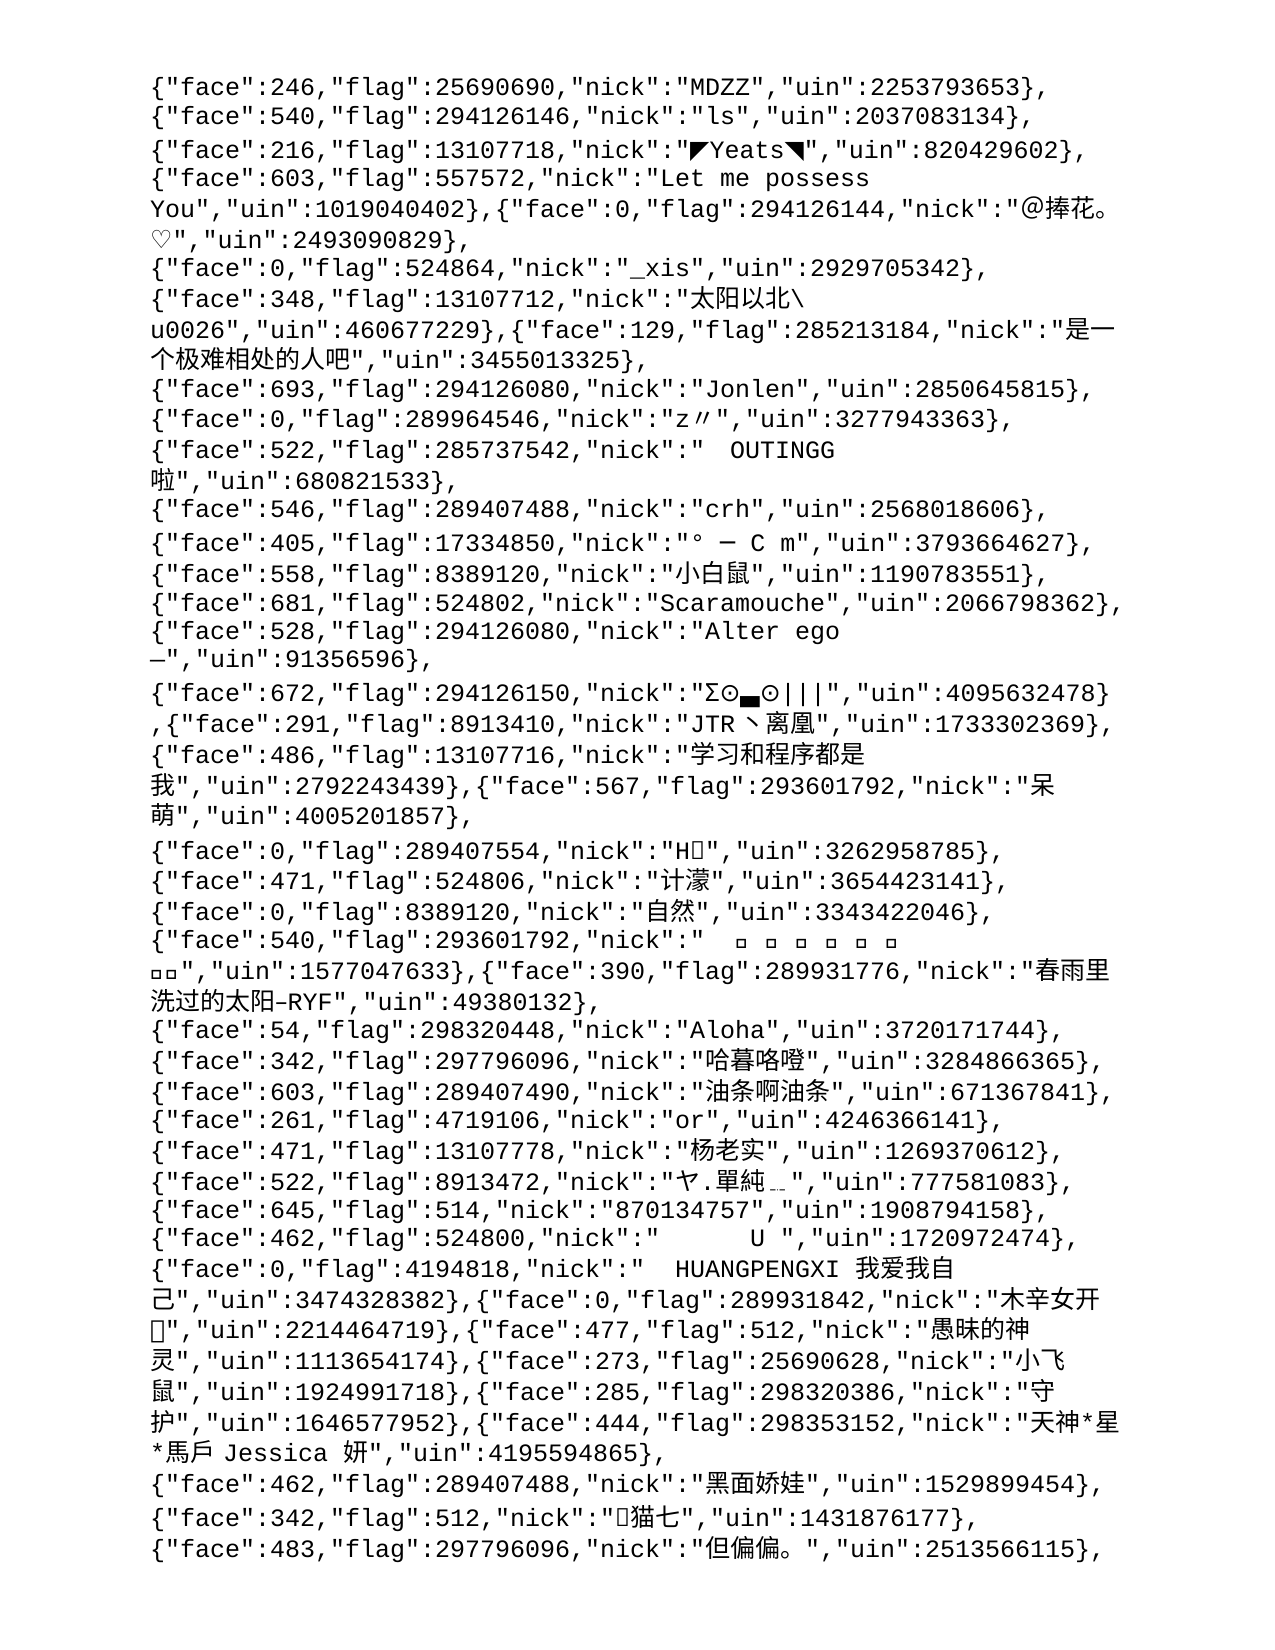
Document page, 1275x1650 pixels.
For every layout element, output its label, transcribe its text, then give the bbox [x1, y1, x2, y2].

text {"retcode":0,"result":{"friends":[{"flag":32,"uin":1977672877,"categories":8},{"flag":4,"uin":181332434,"categories":1},{"flag":16,"uin":1088436431,"categories":4},{"flag":0,"uin":941096745,"categories":0},{"flag":0,"uin":1585151611,"categories":0},{"flag":32,"uin":1805276168,"categories":8},{"flag":4,"uin":4096305117,"categories":1},{"flag":56,"uin":286207818,"categories":14},{"flag":24,"uin":1125327405,"categories":6},{"flag":0,"uin":1497473138,"categories":0},{"flag":0,"uin":2739990128,"categories":0},{"flag":0,"uin":1983256516,"categories":0},{"flag":4,"uin":2388335033,"categories":1},{"flag":40,"uin":1147705927,"categories":10},{"flag":52,"uin":2530017767,"categories":13},{"flag":24,"uin":1026406039,"categories":6},{"flag":52,"uin":1375142875,"categories":13},{"flag":60,"uin":741902648,"categories":15},{"flag":0,"uin":4017862415,"categories":0},{"flag":0,"uin":1029088018,"categories":0},{"flag":0,"uin":3264467930,"categories":0},{"flag":0,"uin":1390006806,"categories":0},{"flag":0,"uin":2059604775,"categories":0},{"flag":40,"uin":2039282992,"categories":10},{"flag":0,"uin":1748315047,"categories":0},{"flag":16,"uin":3395792869,"categories":4},{"flag":52,"uin":338614470,"categories":13},{"flag":32,"uin":2291420747,"categories":8},{"flag":56,"uin":3714169466,"categories":14},{"flag":60,"uin":2853954420,"categories":15},{"flag":0,"uin":2028112766,"categories":0},{"flag":52,"uin":3721554358,"categories":13},{"flag":40,"uin":3941231838,"categories":10},{"flag":0,"uin":2887505048,"categories":0},{"flag":0,"uin":2039443837,"categories":0},{"flag":40,"uin":1103178674,"categories":10},{"flag":8,"uin":2213006936,"categories":2},{"flag":52,"uin":3453345269,"categories":13},{"flag":16,"uin":2195235714,"categories":4},{"flag":32,"uin":3367345670,"categories":8},{"flag":4,"uin":3749770206,"categories":1},{"flag":4,"uin":2217980774,"categories":1},{"flag":32,"uin":1768968391,"categories":8},{"flag":8,"uin":3068714852,"categories":2},{"flag":4,"uin":762383890,"categories":1},{"flag":28,"uin":404339376,"categories":7},{"flag":0,"uin":2804606680,"categories":0},{"flag":4,"uin":3340055802,"categories":1},{"flag":56,"uin":173571341,"categories":14},{"flag":40,"uin":3486101389,"categories":10},{"flag":0,"uin":3767128771,"categories":0},{"flag":4,"uin":557137673,"categories":1},{"flag":0,"uin":2694880204,"categories":0},{"flag":4,"uin":2496045888,"categories":1},{"flag":0,"uin":503024004,"categories":0},{"flag":8,"uin":872796548,"categories":2},{"flag":8,"uin":423615412,"categories":2},{"flag":8,"uin":3059888435,"categories":2},{"flag":16,"uin":3783015922,"categories":4},{"flag":0,"uin":4081762853,"categories":0},{"flag":56,"uin":953196783,"categories":14},{"flag":4,"uin":994577360,"categories":1},{"flag":0,"uin":1193299925,"categories":0},{"flag":16,"uin":2540143575,"categories":4},{"flag":16,"uin":3827644828,"categories":4},{"flag":16,"uin":24371531,"categories":4},{"flag":0,"uin":1838484033,"categories":0},{"flag":40,"uin":742731984,"categories":10},{"flag":4,"uin":3745815829,"categories":1},{"flag":52,"uin":2012332422,"categories":13},{"flag":4,"uin":3047749658,"categories":1},{"flag":40,"uin":3556411222,"categories":10},{"flag":4,"uin":2701913422,"categories":1},{"flag":12,"uin":846741097,"categories":3},{"flag":0,"uin":3679184373,"categories":0},{"flag":0,"uin":2201253718,"categories":0},{"flag":56,"uin":368944306,"categories":14},{"flag":0,"uin":1355657380,"categories":0},{"flag":4,"uin":2314820738,"categories":1},{"flag":4,"uin":2523780541,"categories":1},{"flag":4,"uin":1967295926,"categories":1},{"flag":60,"uin":3025752515,"categories":15},{"flag":8,"uin":2972743509,"categories":2},{"flag":0,"uin":672544641,"categories":0},{"flag":4,"uin":870121305,"categories":1},{"flag":8,"uin":103862768,"categories":2},{"flag":8,"uin":2204872800,"categories":2},{"flag":4,"uin":2664429340,"categories":1},{"flag":28,"uin":2154140065,"categories":7},{"flag":0,"uin":422325932,"categories":0},{"flag":52,"uin":3712918149,"categories":13},{"flag":60,"uin":1078311989,"categories":15},{"flag":4,"uin":3684174950,"categories":1},{"flag":0,"uin":3094356795,"categories":0},{"flag":8,"uin":1661527163,"categories":2},{"flag":180,"uin":2423761838,"categories":13},{"flag":0,"uin":454094870,"categories":0},{"flag":52,"uin":2529801540,"categories":13},{"flag":4,"uin":4141049519,"categories":1},{"flag":16,"uin":2283606403,"categories":4},{"flag":4,"uin":2065586646,"categories":1},{"flag":4,"uin":3851402153,"categories":1},{"flag":0,"uin":3277047291,"categories":0},{"flag":4,"uin":1936321019,"categories":1},{"flag":16,"uin":4235856648,"categories":4},{"flag":52,"uin":3076685576,"categories":13},{"flag":52,"uin":1316903305,"categories":13},{"flag":0,"uin":4195509427,"categories":0},{"flag":8,"uin":3044831726,"categories":2},{"flag":56,"uin":820228441,"categories":14},{"flag":4,"uin":3386157348,"categories":1},{"flag":4,"uin":531222214,"categories":1},{"flag":4,"uin":2642720843,"categories":1},{"flag":56,"uin":3659999570,"categories":14},{"flag":60,"uin":54246419,"categories":15},{"flag":24,"uin":4260761366,"categories":6},{"flag":4,"uin":3297378557,"categories":1},{"flag":0,"uin":4268887161,"categories":0},{"flag":0,"uin":1633070284,"categories":0},{"flag":0,"uin":541297462,"categories":0},{"flag":8,"uin":3866683781,"categories":2},{"flag":16,"uin":3149378299,"categories":4},{"flag":24,"uin":358662936,"categories":6},{"flag":0,"uin":473553330,"categories":0},{"flag":56,"uin":2077016718,"categories":14},{"flag":40,"uin":1738680229,"categories":10},{"flag":56,"uin":2253793653,"categories":14},{"flag":8,"uin":2037083134,"categories":2},{"flag":0,"uin":820429602,"categories":0},{"flag":0,"uin":1019040402,"categories":0},{"flag":40,"uin":2493090829,"categories":10},{"flag":8,"uin":2929705342,"categories":2},{"flag":36,"uin":460677229,"categories":9},{"flag":56,"uin":3455013325,"categories":14},{"flag":40,"uin":2850645815,"categories":10},{"flag":4,"uin":3277943363,"categories":1},{"flag":60,"uin":680821533,"categories":15},{"flag":16,"uin":2568018606,"categories":4},{"flag":8,"uin":3793664627,"categories":2},{"flag":40,"uin":1190783551,"categories":10},{"flag":0,"uin":2066798362,"categories":0},{"flag":16,"uin":91356596,"categories":4},{"flag":40,"uin":4095632478,"categories":10},{"flag":16,"uin":1733302369,"categories":4},{"flag":0,"uin":2792243439,"categories":0},{"flag":40,"uin":4005201857,"categories":10},{"flag":4,"uin":3262958785,"categories":1},{"flag":0,"uin":3654423141,"categories":0},{"flag":0,"uin":3343422046,"categories":0},{"flag":16,"uin":1577047633,"categories":4},{"flag":4,"uin":49380132,"categories":1},{"flag":24,"uin":3720171744,"categories":6},{"flag":16,"uin":3284866365,"categories":4},{"flag":56,"uin":671367841,"categories":14},{"flag":40,"uin":4246366141,"categories":10},{"flag":4,"uin":1269370612,"categories":1},{"flag":12,"uin":777581083,"categories":3},{"flag":16,"uin":1908794158,"categories":4},{"flag":28,"uin":1720972474,"categories":7},{"flag":16,"uin":3474328382,"categories":4},{"flag":52,"uin":2214464719,"categories":13},{"flag":0,"uin":1113654174,"categories":0},{"flag":0,"uin":1924991718,"categories":0},{"flag":40,"uin":1646577952,"categories":10},{"flag":0,"uin":4195594865,"categories":0},{"flag":56,"uin":1529899454,"categories":14},{"flag":16,"uin":1431876177,"categories":4},{"flag":40,"uin":2513566115,"categories":10},{"flag":12,"uin":2342688027,"categories":3},{"flag":60,"uin":4250322215,"categories":15},{"flag":56,"uin":4161153221,"categories":14},{"flag":0,"uin":1797296198,"categories":0},{"flag":56,"uin":2803488946,"categories":14},{"flag":8,"uin":202682191,"categories":2},{"flag":0,"uin":2023888221,"categories":0},{"flag":0,"uin":2965573691,"categories":0},{"flag":12,"uin":2026599701,"categories":3},{"flag":48,"uin":1199066756,"categories":12},{"flag":8,"uin":432864289,"categories":2},{"flag":0,"uin":1648979348,"categories":0},{"flag":8,"uin":2030730295,"categories":2},{"flag":36,"uin":1527649067,"categories":9},{"flag":56,"uin":3633354779,"categories":14},{"flag":16,"uin":1073838877,"categories":4},{"flag":0,"uin":3672791053,"categories":0},{"flag":0,"uin":805894474,"categories":0},{"flag":60,"uin":1785828017,"categories":15},{"flag":60,"uin":2353957540,"categories":15},{"flag":16,"uin":2801910081,"categories":4},{"flag":24,"uin":592945054,"categories":6},{"flag":0,"uin":1156411021,"categories":0},{"flag":4,"uin":1274049440,"categories":1},{"flag":16,"uin":2567874074,"categories":4},{"flag":56,"uin":2724574832,"categories":14},{"flag":40,"uin":3378219673,"categories":10},{"flag":56,"uin":3068907758,"categories":14},{"flag":16,"uin":1225739776,"categories":4},{"flag":56,"uin":1604813308,"categories":14},{"flag":0,"uin":2978030534,"categories":0},{"flag":4,"uin":3517813898,"categories":1},{"flag":16,"uin":3949277109,"categories":4},{"flag":12,"uin":890469545,"categories":3},{"flag":16,"uin":3312439941,"categories":4},{"flag":8,"uin":2769104677,"categories":2},{"flag":40,"uin":4091629637,"categories":10},{"flag":4,"uin":2494987136,"categories":1},{"flag":0,"uin":3820709586,"categories":0},{"flag":4,"uin":1223429696,"categories":1},{"flag":0,"uin":3163067334,"categories":0},{"flag":56,"uin":1440948937,"categories":14},{"flag":24,"uin":4106038376,"categories":6},{"flag":0,"uin":4213490044,"categories":0},{"flag":16,"uin":104731760,"categories":4},{"flag":4,"uin":1378558763,"categories":1},{"flag":24,"uin":1716309025,"categories":6},{"flag":24,"uin":2577553388,"categories":6},{"flag":24,"uin":2113477161,"categories":6},{"flag":40,"uin":763811300,"categories":10},{"flag":56,"uin":1277261631,"categories":14},{"flag":4,"uin":1156618760,"categories":1},{"flag":40,"uin":1538845058,"categories":10},{"flag":40,"uin":3817764977,"categories":10},{"flag":8,"uin":4095309896,"categories":2},{"flag":8,"uin":4189826169,"categories":2},{"flag":16,"uin":2210825551,"categories":4},{"flag":24,"uin":1852029622,"categories":6},{"flag":0,"uin":365713189,"categories":0},{"flag":56,"uin":3806751814,"categories":14},{"flag":0,"uin":861491298,"categories":0},{"flag":36,"uin":1097773474,"categories":9},{"flag":0,"uin":1570744274,"categories":0},{"flag":56,"uin":4256126939,"categories":14},{"flag":0,"uin":3350965508,"categories":0},{"flag":40,"uin":950237266,"categories":10},{"flag":0,"uin":151684000,"categories":0},{"flag":40,"uin":1441627253,"categories":10},{"flag":56,"uin":687799544,"categories":14},{"flag":56,"uin":1772588817,"categories":14},{"flag":8,"uin":27297742,"categories":2},{"flag":16,"uin":1928697133,"categories":4},{"flag":8,"uin":308911789,"categories":2},{"flag":0,"uin":1561562393,"categories":0},{"flag":56,"uin":274465593,"categories":14},{"flag":56,"uin":214623348,"categories":14},{"flag":24,"uin":3371971021,"categories":6},{"flag":24,"uin":2718128011,"categories":6},{"flag":40,"uin":785644274,"categories":10},{"flag":56,"uin":3877792724,"categories":14},{"flag":24,"uin":1645723024,"categories":6},{"flag":40,"uin":1695307879,"categories":10},{"flag":40,"uin":793715980,"categories":10},{"flag":0,"uin":686188473,"categories":0},{"flag":40,"uin":4106253649,"categories":10},{"flag":24,"uin":2899526214,"categories":6},{"flag":8,"uin":1110137406,"categories":2},{"flag":8,"uin":2580704359,"categories":2},{"flag":8,"uin":2050968098,"categories":2},{"flag":8,"uin":627799510,"categories":2},{"flag":0,"uin":799614558,"categories":0},{"flag":60,"uin":1133013151,"categories":15},{"flag":40,"uin":1934469538,"categories":10},{"flag":28,"uin":2806771956,"categories":7},{"flag":4,"uin":4051144137,"categories":1},{"flag":4,"uin":1758883317,"categories":1},{"flag":0,"uin":1966274612,"categories":0},{"flag":40,"uin":2112703993,"categories":10},{"flag":36,"uin":602181312,"categories":9},{"flag":16,"uin":2512670497,"categories":4},{"flag":24,"uin":1917702288,"categories":6},{"flag":16,"uin":3708862873,"categories":4},{"flag":40,"uin":249442008,"categories":10},{"flag":60,"uin":1833509900,"categories":15},{"flag":0,"uin":887594263,"categories":0},{"flag":32,"uin":766497619,"categories":8},{"flag":24,"uin":2638781884,"categories":6},{"flag":0,"uin":3085155043,"categories":0},{"flag":24,"uin":3758830631,"categories":6},{"flag":0,"uin":1323525072,"categories":0},{"flag":56,"uin":4176151438,"categories":14},{"flag":56,"uin":3510012239,"categories":14},{"flag":24,"uin":4193103269,"categories":6},{"flag":40,"uin":4239830383,"categories":10},{"flag":56,"uin":2377771958,"categories":14},{"flag":0,"uin":1726221749,"categories":0},{"flag":12,"uin":2861633915,"categories":3},{"flag":56,"uin":3004507308,"categories":14},{"flag":12,"uin":1824214288,"categories":3},{"flag":24,"uin":320664662,"categories":6},{"flag":52,"uin":3762129043,"categories":13},{"flag":0,"uin":2417659070,"categories":0},{"flag":8,"uin":1630280990,"categories":2},{"flag":40,"uin":3053634866,"categories":10},{"flag":0,"uin":1383364091,"categories":0},{"flag":24,"uin":948901744,"categories":6},{"flag":24,"uin":452606520,"categories":6},{"flag":0,"uin":1430148815,"categories":0},{"flag":56,"uin":2361233545,"categories":14},{"flag":4,"uin":2607342395,"categories":1},{"flag":60,"uin":2514390106,"categories":15},{"flag":0,"uin":3212298566,"categories":0},{"flag":0,"uin":1180436080,"categories":0},{"flag":8,"uin":620934961,"categories":2},{"flag":0,"uin":1453307694,"categories":0},{"flag":28,"uin":4186464775,"categories":7},{"flag":0,"uin":1742243536,"categories":0},{"flag":0,"uin":1023362171,"categories":0}],"marknames":[{"uin":1977672877,"markname":"麦水科","type":0},{"uin":1088436431,"markname":"钟玲","type":0},{"uin":1585151611,"markname":"崔","type":0},{"uin":1805276168,"markname":"徐庆钟","type":0},{"uin":4096305117,"markname":"林佳豪","type":0},{"uin":286207818,"markname":"郭芳","type":0},{"uin":1125327405,"markname":"任传佳","type":0},{"uin":1497473138,"markname":"武汉地区负责人","type":0},{"uin":2739990128,"markname":"二中","type":0},{"uin":1983256516,"markname":"宋红莹教官","type":0},{"uin":2388335033,"markname":"张家豪","type":0},{"uin":1147705927,"markname":"虞达靖(十二届)","type":0},{"uin":2530017767,"markname":"麦薇","type":0},{"uin":1026406039,"markname":"卢涵","type":0},{"uin":1375142875,"markname":"欧琳","type":0},{"uin":741902648,"markname":"何桦","type":0},{"uin":4017862415,"markname":"刘洋","type":0},{"uin":1029088018,"markname":"。。。。。","type":0},{"uin":1390006806,"markname":"qq音速家族","type":0},{"uin":2059604775,"markname":"张晟凯自强","type":0},{"uin":2039282992,"markname":"鄂永芳","type":0},{"uin":1748315047,"markname":"小哄~(^V^)","type":0},{"uin":3395792869,"markname":"鸭子","type":0},{"uin":338614470,"markname":"杨泽敏","type":0},{"uin":3714169466,"markname":"廖敏","type":0},{"uin":2853954420,"markname":"罗家霖","type":0},{"uin":2028112766,"markname":"周雨梅","type":0},{"uin":3721554358,"markname":"赵珊莹","type":0},{"uin":3941231838,"markname":"十三届：李勇浩","type":0},{"uin":2887505048,"markname":"柳高地信学妹","type":0},{"uin":2039443837,"markname":"李万哲","type":0},{"uin":1103178674,"markname":"写作部：曾建姣","type":0},{"uin":2213006936,"markname":"陆秋丹","type":0},{"uin":3453345269,"markname":"张人干","type":0},{"uin":2195235714,"markname":"莫惠琴","type":0},{"uin":3367345670,"markname":"龙旭达","type":0},{"uin":3749770206,"markname":"黄维正","type":0},{"uin":2217980774,"markname":"大头","type":0},{"uin":3068714852,"markname":"赖系","type":0},{"uin":762383890,"markname":"大头","type":0},{"uin":2804606680,"markname":"吴锦波","type":0},{"uin":3340055802,"markname":"董斯斯","type":0},{"uin":173571341,"markname":"潘晓芸","type":0},{"uin":3486101389,"markname":"董婷婷","type":0},{"uin":3767128771,"markname":"15-资环-杨航025-116","type":0},{"uin":557137673,"markname":"虞思皓","type":0},{"uin":2694880204,"markname":"地信制图江燕桦","type":0},{"uin":2496045888,"markname":"啊蒋","type":0},{"uin":503024004,"markname":"王玥瑶","type":0},{"uin":872796548,"markname":" 冼蕾","type":0},{"uin":423615412,"markname":"潘泓江","type":0},{"uin":3059888435,"markname":"董霖明","type":0},{"uin":3783015922,"markname":"董富瑞","type":0},{"uin":4081762853,"markname":"15-地信-武景岳","type":0},{"uin":953196783,"markname":"邱闲","type":0},{"uin":994577360,"markname":"陈刘云","type":0},{"uin":1193299925,"markname":"略懂-康雨豪","type":0},{"uin":2540143575,"markname":"董鑫明","type":0},{"uin":3827644828,"markname":"N≡N","type":0},{"uin":24371531,"markname":"廖频","type":0},{"uin":1838484033,"markname":"15-地信-张慧","type":0},{"uin":742731984,"markname":"副社长李青云","type":0},{"uin":3745815829,"markname":"黎明兵","type":0},{"uin":2012332422,"markname":"潘俊霖","type":0},{"uin":3047749658,"markname":"董刚玉","type":0},{"uin":3556411222,"markname":"岑祚保","type":0},{"uin":2701913422,"markname":"冯月的mam","type":0},{"uin":846741097,"markname":"大姑姑","type":0},{"uin":3679184373,"markname":"冯玉乾","type":0},{"uin":2201253718,"markname":"14柳高徐汐","type":0},{"uin":368944306,"markname":"蒋跃兰","type":0},{"uin":1355657380,"markname":"学姐14号兰志娴","type":0},{"uin":2314820738,"markname":"李希靖","type":0},{"uin":2523780541,"markname":"李慧雯","type":0},{"uin":1967295926,"markname":"韦静茜","type":0},{"uin":3025752515,"markname":"谭济莎","type":0},{"uin":2972743509,"markname":"张强","type":0},{"uin":672544641,"markname":"14-地信-李郑宇","type":0},{"uin":870121305,"markname":"黎俊麟","type":0},{"uin":103862768,"markname":"邱俊源","type":0},{"uin":2204872800,"markname":"邓荻琛","type":0},{"uin":2664429340,"markname":"林楚莹","type":0},{"uin":422325932,"markname":"惠紫卿","type":0},{"uin":3712918149,"markname":"梁翀","type":0},{"uin":1078311989,"markname":"黄柳君","type":0},{"uin":3684174950,"markname":" 朱思娜","type":0},{"uin":3094356795,"markname":"谢煜晨","type":0},{"uin":1661527163,"markname":"豪弟","type":0},{"uin":2423761838,"markname":"黄振旸","type":0},{"uin":454094870,"markname":"何晓辉","type":0},{"uin":2529801540,"markname":"黄晨","type":0},{"uin":4141049519,"markname":"张灵玉","type":0},{"uin":2283606403,"markname":"妹","type":0},{"uin":2065586646,"markname":"陈俪萱","type":0},{"uin":3851402153,"markname":"于春堃","type":0},{"uin":3277047291,"markname":" 地信3班 朱正","type":0},{"uin":1936321019,"markname":"吴凌","type":0},{"uin":4235856648,"markname":"许艺龄","type":0},{"uin":3076685576,"markname":"邱昱","type":0},{"uin":1316903305,"markname":"严焱","type":0},{"uin":4195509427,"markname":"遥感陈江媛","type":0},{"uin":3044831726,"markname":"邓沂昕","type":0},{"uin":820228441,"markname":"李浩玮","type":0},{"uin":3386157348,"markname":"蒋晓君","type":0},{"uin":531222214,"markname":"韦德力","type":0},{"uin":2642720843,"markname":"覃思琦","type":0},{"uin":3659999570,"markname":"卢芳安","type":0},{"uin":54246419,"markname":"覃丽冰","type":0},{"uin":4260761366,"markname":"罗静","type":0},{"uin":3297378557,"markname":"周鹏祥","type":0},{"uin":4268887161,"markname":"15-资环-慕航116","type":0},{"uin":1633070284,"markname":"社会学 叶佳韵","type":0},{"uin":541297462,"markname":"刘宇森","type":0},{"uin":3866683781,"markname":"莫丹琳","type":0},{"uin":3149378299,"markname":"林瑶","type":0},{"uin":358662936,"markname":"梁国芳","type":0},{"uin":473553330,"markname":"胡琦","type":0},{"uin":2077016718,"markname":"刘科龙","type":0},{"uin":1738680229,"markname":"写作部：张慧敏","type":0},{"uin":2253793653,"markname":"李梦洁","type":0},{"uin":2037083134,"markname":"梁舒","type":0},{"uin":820429602,"markname":"金逸陶","type":0},{"uin":1019040402,"markname":"产品组 李耳冉","type":0},{"uin":2493090829,"markname":"董秀珍","type":0},{"uin":2929705342,"markname":"恒星","type":0},{"uin":460677229,"markname":"陶建宁","type":0},{"uin":3455013325,"markname":"钟瑞彬","type":0},{"uin":2850645815,"markname":"钟奋忠","type":0},{"uin":3277943363,"markname":"钟杭利","type":0},{"uin":680821533,"markname":"欧婷","type":0},{"uin":2568018606,"markname":"陈日红","type":0},{"uin":3793664627,"markname":"陶玉华","type":0},{"uin":1190783551,"markname":"钟奋忠","type":0},{"uin":2066798362,"markname":"程家伟","type":0},{"uin":91356596,"markname":" 覃邡蘇","type":0},{"uin":4095632478,"markname":"宣传部：卿宁","type":0},{"uin":1733302369,"markname":"程榜昇","type":0},{"uin":2792243439,"markname":"中文-李雯","type":0},{"uin":4005201857,"markname":"人事部；植成园","type":0},{"uin":3262958785,"markname":"何清","type":0},{"uin":3654423141,"markname":"雷超然","type":0},{"uin":3343422046,"markname":"吕剑伦","type":0},{"uin":1577047633,"markname":"李阳","type":0},{"uin":49380132,"markname":"容叶枫","type":0},{"uin":3720171744,"markname":"黄怡","type":0},{"uin":3284866365,"markname":"谢佳秀","type":0},{"uin":671367841,"markname":"贾哲铖","type":0},{"uin":4246366141,"markname":"编辑部:麦素娇","type":0},{"uin":1269370612,"markname":"杨懿","type":0},{"uin":777581083,"markname":"小姑姑","type":0},{"uin":3474328382,"markname":"黄芃曦","type":0},{"uin":2214464719,"markname":"何梓妍","type":0},{"uin":1113654174,"markname":"金星","type":0},{"uin":1924991718,"markname":"杨钦","type":0},{"uin":1646577952,"markname":"美编部：郑世龙","type":0},{"uin":4195594865,"markname":"陈施旅","type":0},{"uin":1529899454,"markname":"潘秋连","type":0},{"uin":1431876177,"markname":"钟云萍","type":0},{"uin":2513566115,"markname":"苏群超","type":0},{"uin":4250322215,"markname":"梁帆","type":0},{"uin":4161153221,"markname":"董耕","type":0},{"uin":1797296198,"markname":"柳高唐小宇","type":0},{"uin":2803488946,"markname":"冼雪连","type":0},{"uin":202682191,"markname":"李红","type":0},{"uin":2023888221,"markname":"霍坤","type":0},{"uin":2965573691,"markname":"15 地信 葛晖","type":0},{"uin":2026599701,"markname":"舅娘","type":0},{"uin":432864289,"markname":"庄舒麟","type":0},{"uin":1648979348,"markname":"16-河南-赵紫远","type":0},{"uin":2030730295,"markname":"二龙","type":0},{"uin":1527649067,"markname":"梁大润","type":0},{"uin":1073838877,"markname":"黄思宁","type":0},{"uin":3672791053,"markname":"体育部陈芳奇","type":0},{"uin":805894474,"markname":"王廷宇720","type":0},{"uin":1785828017,"markname":"潘科宇","type":0},{"uin":2353957540,"markname":"王燕","type":0},{"uin":2801910081,"markname":"钟昕","type":0},{"uin":592945054,"markname":"杨瑞强(十六届)","type":0},{"uin":1156411021,"markname":"地信4班 王梦雪","type":0},{"uin":1274049440,"markname":"谢孟宁","type":0},{"uin":2567874074,"markname":"黎丽莉","type":0},{"uin":2724574832,"markname":"邱靖茜","type":0},{"uin":3378219673,"markname":"廖恢鹏","type":0},{"uin":3068907758,"markname":"钟秀兰","type":0},{"uin":1225739776,"markname":"邹雅静","type":0},{"uin":1604813308,"markname":"罗新芸","type":0},{"uin":2978030534,"markname":"学委","type":0},{"uin":3517813898,"markname":"陈卓婷","type":0},{"uin":3949277109,"markname":"卢阳","type":0},{"uin":3312439941,"markname":"周福强","type":0},{"uin":2769104677,"markname":"潘鸿","type":0},{"uin":4091629637,"markname":"记者部：吴霞","type":0},{"uin":2494987136,"markname":"董荷晨","type":0},{"uin":3820709586,"markname":"15-资环-何义国","type":0},{"uin":1223429696,"markname":"覃思琦","type":0},{"uin":3163067334,"markname":"15—资环—冷晔衡0","type":0},{"uin":1440948937,"markname":"卢梁","type":0},{"uin":4106038376,"markname":"记者部：杨春玉","type":0},{"uin":4213490044,"markname":"16广西石珊珊","type":0},{"uin":104731760,"markname":"钟玲","type":0},{"uin":1378558763,"markname":"王毓江","type":0},{"uin":1716309025,"markname":"编辑部钟薇","type":0},{"uin":2577553388,"markname":"岑静萍","type":0},{"uin":2113477161,"markname":"陈...","type":0},{"uin":763811300,"markname":"董小琴","type":0},{"uin":1277261631,"markname":"钟晓虹","type":0},{"uin":1156618760,"markname":"程鹏","type":0},{"uin":1538845058,"markname":" 黄蔼蓉","type":0},{"uin":3817764977,"markname":"陶啊莲","type":0},{"uin":4095309896,"markname":"钟京怡","type":0},{"uin":4189826169,"markname":"廖绪彬","type":0},{"uin":2210825551,"markname":"董翠莲","type":0},{"uin":1852029622,"markname":"陶善豪","type":0},{"uin":365713189,"markname":"15-地信-吴林颖-126-","type":0},{"uin":3806751814,"markname":"潘新会","type":0},{"uin":861491298,"markname":"赵妈","type":0},{"uin":1097773474,"markname":"潘任安","type":0},{"uin":1570744274,"markname":"15-地信-段雨希-130-","type":0},{"uin":4256126939,"markname":"陶兴花","type":0},{"uin":3350965508,"markname":"刘佳佳","type":0},{"uin":950237266,"markname":"人事部：杨华华","type":0},{"uin":1441627253,"markname":"编辑部：李浩","type":0},{"uin":687799544,"markname":"潘绍玉","type":0},{"uin":27297742,"markname":"一中吧那个理科渣","type":0},{"uin":1928697133,"markname":"钟明峰","type":0},{"uin":308911789,"markname":"廖倍仪","type":0},{"uin":1561562393,"markname":"陆裕富","type":0},{"uin":274465593,"markname":"徐小妹","type":0},{"uin":214623348,"markname":"廖春","type":0},{"uin":3371971021,"markname":"董榕叶","type":0},{"uin":2718128011,"markname":"周明裕","type":0},{"uin":785644274,"markname":"毛辉","type":0},{"uin":3877792724,"markname":"董连娇","type":0},{"uin":1645723024,"markname":"刘钰杰","type":0},{"uin":1695307879,"markname":"杨扬","type":0},{"uin":793715980,"markname":"钟婷茹","type":0},{"uin":686188473,"markname":"简文韵","type":0},{"uin":4106253649,"markname":"陈杏芳","type":0},{"uin":2899526214,"markname":"潘丽丽","type":0},{"uin":1110137406,"markname":"董子健","type":0},{"uin":2580704359,"markname":"谢丽轩","type":0},{"uin":2050968098,"markname":"刘懿","type":0},{"uin":627799510,"markname":"朱茵","type":0},{"uin":799614558,"markname":"汪","type":0},{"uin":1133013151,"markname":"温晴","type":0},{"uin":1934469538,"markname":"何家慧","type":0},{"uin":2806771956,"markname":"李华","type":0},{"uin":4051144137,"markname":"骆俊地","type":0},{"uin":1758883317,"markname":"李逢欲","type":0},{"uin":1966274612,"markname":"纪煜杰","type":0},{"uin":2112703993,"markname":"陈玲","type":0},{"uin":602181312,"markname":"谢易秀","type":0},{"uin":2512670497,"markname":"覃芳秀","type":0},{"uin":1917702288,"markname":"钟易均","type":0},{"uin":3708862873,"markname":"QQ","type":0},{"uin":249442008,"markname":"植呈园","type":0},{"uin":1833509900,"markname":"刘凯妮","type":0},{"uin":887594263,"markname":"张佳楠-地四","type":0},{"uin":766497619,"markname":"唐绪富","type":0},{"uin":2638781884,"markname":"邓贤平","type":0},{"uin":3085155043,"markname":"马思","type":0},{"uin":3758830631,"markname":"陈雪","type":0},{"uin":4176151438,"markname":"刘燕","type":0},{"uin":3510012239,"markname":"莫求莲","type":0},{"uin":4193103269,"markname":"赵海莲","type":0},{"uin":2377771958,"markname":"罗丽珍","type":0},{"uin":1726221749,"markname":"13贺州张义立","type":0},{"uin":3004507308,"markname":"钟小英","type":0},{"uin":1824214288,"markname":"欧艳英","type":0},{"uin":320664662,"markname":"李玉娟","type":0},{"uin":3762129043,"markname":"肥兆","type":0},{"uin":2417659070,"markname":"柳高覃超","type":0},{"uin":1630280990,"markname":"陆鑫","type":0},{"uin":3053634866,"markname":"莫艳","type":0},{"uin":1383364091,"markname":"张曼丽","type":0},{"uin":948901744,"markname":"陶善豪","type":0},{"uin":452606520,"markname":"刘思萍","type":0},{"uin":1430148815,"markname":"地信3班 刘晓奎","type":0},{"uin":2361233545,"markname":"廖心华","type":0},{"uin":2514390106,"markname":"莫传键","type":0},{"uin":3212298566,"markname":"14-地信-郁婷婷","type":0},{"uin":1180436080,"markname":"物院微电刘森","type":0},{"uin":620934961,"markname":"一中那个理科","type":0},{"uin":1453307694,"markname":"16 经管 章千","type":0},{"uin":4186464775,"markname":"元旦同学","type":0},{"uin":1742243536,"markname":"焦明捷","type":0}],"categories":[{"index":0,"sort":2,"name":"none"},{"index":1,"sort":4,"name":"primary"},{"index":2,"sort":10,"name":"friend"},{"index":3,"sort":13,"name":"Relationship"},{"index":4,"sort":6,"name":"Middle"},{"index":5,"sort":19,"name":"another"},{"index":6,"sort":12,"name":"literature 2"},{"index":7,"sort":1,"name":""},{"index":8,"sort":9,"name":"master"},{"index":9,"sort":5,"name":" senior 1"},{"index":10,"sort":11,"name":"literature 1"},{"index":11,"sort":20,"name":"封权限"},{"index":12,"sort":3,"name":"。"},{"index":13,"sort":8,"name":"small"},{"index":14,"sort":7,"name":"senior 2"},{"index":15,"sort":14,"name":"again"}],"vipinfo":[{"vip_level":0,"u":2065586646,"is_vip":0},{"vip_level":0,"u":3851402153,"is_vip":0},{"vip_level":0,"u":3277047291,"is_vip":0},{"vip_level":0,"u":1936321019,"is_vip":0},{"vip_level":0,"u":4235856648,"is_vip":0},{"vip_level":0,"u":3076685576,"is_vip":0},{"vip_level":0,"u":1316903305,"is_vip":0},{"vip_level":0,"u":4195509427,"is_vip":0},{"vip_level":0,"u":3044831726,"is_vip":0},{"vip_level":0,"u":820228441,"is_vip":0},{"vip_level":0,"u":3386157348,"is_vip":0},{"vip_level":6,"u":531222214,"is_vip":1},{"vip_level":0,"u":2642720843,"is_vip":0},{"vip_level":0,"u":3659999570,"is_vip":0},{"vip_level":0,"u":54246419,"is_vip":0},{"vip_level":3,"u":4260761366,"is_vip":1},{"vip_level":0,"u":3297378557,"is_vip":0},{"vip_level":1,"u":4268887161,"is_vip":1},{"vip_level":0,"u":1633070284,"is_vip":0},{"vip_level":0,"u":541297462,"is_vip":0},{"vip_level":0,"u":3866683781,"is_vip":0},{"vip_level":5,"u":3149378299,"is_vip":1},{"vip_level":6,"u":358662936,"is_vip":1},{"vip_level":4,"u":473553330,"is_vip":1},{"vip_level":0,"u":2077016718,"is_vip":0},{"vip_level":7,"u":1738680229,"is_vip":1},{"vip_level":0,"u":2253793653,"is_vip":0},{"vip_level":0,"u":2037083134,"is_vip":0},{"vip_level":5,"u":820429602,"is_vip":1},{"vip_level":4,"u":1019040402,"is_vip":1},{"vip_level":0,"u":2493090829,"is_vip":0},{"vip_level":0,"u":2929705342,"is_vip":0},{"vip_level":0,"u":460677229,"is_vip":0},{"vip_level":0,"u":3455013325,"is_vip":0},{"vip_level":0,"u":2850645815,"is_vip":0},{"vip_level":0,"u":3277943363,"is_vip":0},{"vip_level":3,"u":680821533,"is_vip":1},{"vip_level":0,"u":2568018606,"is_vip":0},{"vip_level":0,"u":3793664627,"is_vip":0},{"vip_level":0,"u":1190783551,"is_vip":0},{"vip_level":0,"u":2066798362,"is_vip":0},{"vip_level":0,"u":91356596,"is_vip":0},{"vip_level":1,"u":4095632478,"is_vip":1},{"vip_level":0,"u":1733302369,"is_vip":0},{"vip_level":3,"u":2792243439,"is_vip":1},{"vip_level":0,"u":4005201857,"is_vip":0},{"vip_level":0,"u":3262958785,"is_vip":0},{"vip_level":4,"u":3654423141,"is_vip":1},{"vip_level":0,"u":3343422046,"is_vip":0},{"vip_level":0,"u":1577047633,"is_vip":0},{"vip_level":0,"u":793715980,"is_vip":0},{"vip_level":0,"u":686188473,"is_vip":0},{"vip_level":0,"u":4106253649,"is_vip":0},{"vip_level":0,"u":2899526214,"is_vip":0},{"vip_level":0,"u":1110137406,"is_vip":0},{"vip_level":0,"u":2580704359,"is_vip":0},{"vip_level":0,"u":2050968098,"is_vip":0},{"vip_level":0,"u":627799510,"is_vip":0},{"vip_level":0,"u":799614558,"is_vip":0},{"vip_level":0,"u":1133013151,"is_vip":0},{"vip_level":0,"u":1934469538,"is_vip":0},{"vip_level":0,"u":2806771956,"is_vip":0},{"vip_level":0,"u":4051144137,"is_vip":0},{"vip_level":0,"u":1758883317,"is_vip":0},{"vip_level":0,"u":1966274612,"is_vip":0},{"vip_level":0,"u":2112703993,"is_vip":0},{"vip_level":0,"u":602181312,"is_vip":0},{"vip_level":0,"u":2512670497,"is_vip":0},{"vip_level":0,"u":1917702288,"is_vip":0},{"vip_level":0,"u":3708862873,"is_vip":0},{"vip_level":0,"u":249442008,"is_vip":0},{"vip_level":4,"u":1833509900,"is_vip":1},{"vip_level":0,"u":887594263,"is_vip":0},{"vip_level":0,"u":766497619,"is_vip":0},{"vip_level":0,"u":2638781884,"is_vip":0},{"vip_level":0,"u":3085155043,"is_vip":0},{"vip_level":0,"u":3758830631,"is_vip":0},{"vip_level":0,"u":1323525072,"is_vip":0},{"vip_level":0,"u":4176151438,"is_vip":0},{"vip_level":0,"u":3510012239,"is_vip":0},{"vip_level":0,"u":4193103269,"is_vip":0},{"vip_level":0,"u":4239830383,"is_vip":0},{"vip_level":0,"u":2377771958,"is_vip":0},{"vip_level":3,"u":1726221749,"is_vip":1},{"vip_level":0,"u":2861633915,"is_vip":0},{"vip_level":0,"u":3004507308,"is_vip":0},{"vip_level":0,"u":1824214288,"is_vip":0},{"vip_level":0,"u":320664662,"is_vip":0},{"vip_level":0,"u":3762129043,"is_vip":0},{"vip_level":0,"u":2417659070,"is_vip":0},{"vip_level":0,"u":1630280990,"is_vip":0},{"vip_level":0,"u":3053634866,"is_vip":0},{"vip_level":0,"u":1383364091,"is_vip":0},{"vip_level":0,"u":948901744,"is_vip":0},{"vip_level":0,"u":452606520,"is_vip":0},{"vip_level":0,"u":1430148815,"is_vip":0},{"vip_level":0,"u":2361233545,"is_vip":0},{"vip_level":0,"u":2607342395,"is_vip":0},{"vip_level":0,"u":2514390106,"is_vip":0},{"vip_level":0,"u":3212298566,"is_vip":0},{"vip_level":0,"u":1977672877,"is_vip":0},{"vip_level":0,"u":181332434,"is_vip":0},{"vip_level":0,"u":1088436431,"is_vip":0},{"vip_level":0,"u":941096745,"is_vip":0},{"vip_level":6,"u":1585151611,"is_vip":1},{"vip_level":0,"u":1805276168,"is_vip":0},{"vip_level":0,"u":4096305117,"is_vip":0},{"vip_level":0,"u":286207818,"is_vip":0},{"vip_level":0,"u":1125327405,"is_vip":0},{"vip_level":0,"u":1497473138,"is_vip":0},{"vip_level":0,"u":2739990128,"is_vip":0},{"vip_level":0,"u":1983256516,"is_vip":0},{"vip_level":0,"u":2388335033,"is_vip":0},{"vip_level":0,"u":1147705927,"is_vip":0},{"vip_level":0,"u":2530017767,"is_vip":0},{"vip_level":0,"u":1026406039,"is_vip":0},{"vip_level":3,"u":1375142875,"is_vip":1},{"vip_level":2,"u":741902648,"is_vip":1},{"vip_level":1,"u":4017862415,"is_vip":1},{"vip_level":0,"u":1029088018,"is_vip":0},{"vip_level":0,"u":3264467930,"is_vip":0},{"vip_level":0,"u":1390006806,"is_vip":0},{"vip_level":0,"u":2059604775,"is_vip":0},{"vip_level":5,"u":2039282992,"is_vip":1},{"vip_level":2,"u":1748315047,"is_vip":1},{"vip_level":0,"u":3395792869,"is_vip":0},{"vip_level":0,"u":338614470,"is_vip":0},{"vip_level":0,"u":2291420747,"is_vip":0},{"vip_level":0,"u":3714169466,"is_vip":0},{"vip_level":6,"u":2853954420,"is_vip":1},{"vip_level":0,"u":2028112766,"is_vip":0},{"vip_level":0,"u":3721554358,"is_vip":0},{"vip_level":0,"u":3941231838,"is_vip":0},{"vip_level":0,"u":2887505048,"is_vip":0},{"vip_level":0,"u":2039443837,"is_vip":0},{"vip_level":6,"u":1103178674,"is_vip":1},{"vip_level":0,"u":2213006936,"is_vip":0},{"vip_level":0,"u":3453345269,"is_vip":0},{"vip_level":0,"u":2195235714,"is_vip":0},{"vip_level":0,"u":3367345670,"is_vip":0},{"vip_level":0,"u":3749770206,"is_vip":0},{"vip_level":0,"u":2217980774,"is_vip":0},{"vip_level":0,"u":1768968391,"is_vip":0},{"vip_level":7,"u":3068714852,"is_vip":1},{"vip_level":0,"u":762383890,"is_vip":0},{"vip_level":4,"u":404339376,"is_vip":1},{"vip_level":0,"u":2804606680,"is_vip":0},{"vip_level":0,"u":3340055802,"is_vip":0},{"vip_level":0,"u":173571341,"is_vip":0},{"vip_level":0,"u":3486101389,"is_vip":0},{"vip_level":0,"u":1180436080,"is_vip":0},{"vip_level":0,"u":1453307694,"is_vip":0},{"vip_level":0,"u":1023362171,"is_vip":0},{"vip_level":0,"u":620934961,"is_vip":0},{"vip_level":0,"u":4186464775,"is_vip":0},{"vip_level":0,"u":1742243536,"is_vip":0},{"vip_level":0,"u":3949277109,"is_vip":0},{"vip_level":0,"u":890469545,"is_vip":0},{"vip_level":0,"u":3312439941,"is_vip":0},{"vip_level":0,"u":2769104677,"is_vip":0},{"vip_level":0,"u":4091629637,"is_vip":0},{"vip_level":0,"u":2494987136,"is_vip":0},{"vip_level":0,"u":3820709586,"is_vip":0},{"vip_level":0,"u":1223429696,"is_vip":0},{"vip_level":0,"u":3163067334,"is_vip":0},{"vip_level":5,"u":1440948937,"is_vip":1},{"vip_level":0,"u":4106038376,"is_vip":0},{"vip_level":0,"u":4213490044,"is_vip":0},{"vip_level":0,"u":104731760,"is_vip":0},{"vip_level":0,"u":1378558763,"is_vip":0},{"vip_level":0,"u":1716309025,"is_vip":0},{"vip_level":0,"u":2577553388,"is_vip":0},{"vip_level":0,"u":2113477161,"is_vip":0},{"vip_level":0,"u":763811300,"is_vip":0},{"vip_level":0,"u":1277261631,"is_vip":0},{"vip_level":4,"u":1156618760,"is_vip":1},{"vip_level":0,"u":1538845058,"is_vip":0},{"vip_level":0,"u":3817764977,"is_vip":0},{"vip_level":0,"u":4095309896,"is_vip":0},{"vip_level":0,"u":4189826169,"is_vip":0},{"vip_level":0,"u":2210825551,"is_vip":0},{"vip_level":0,"u":1852029622,"is_vip":0},{"vip_level":0,"u":365713189,"is_vip":0},{"vip_level":0,"u":3806751814,"is_vip":0},{"vip_level":0,"u":861491298,"is_vip":0},{"vip_level":0,"u":1097773474,"is_vip":0},{"vip_level":0,"u":1570744274,"is_vip":0},{"vip_level":0,"u":4256126939,"is_vip":0},{"vip_level":0,"u":3350965508,"is_vip":0},{"vip_level":0,"u":950237266,"is_vip":0},{"vip_level":0,"u":151684000,"is_vip":0},{"vip_level":0,"u":1441627253,"is_vip":0},{"vip_level":0,"u":687799544,"is_vip":0},{"vip_level":0,"u":1772588817,"is_vip":0},{"vip_level":0,"u":27297742,"is_vip":0},{"vip_level":5,"u":1928697133,"is_vip":1},{"vip_level":0,"u":308911789,"is_vip":0},{"vip_level":3,"u":1561562393,"is_vip":1},{"vip_level":0,"u":274465593,"is_vip":0},{"vip_level":0,"u":214623348,"is_vip":0},{"vip_level":3,"u":3371971021,"is_vip":1},{"vip_level":0,"u":2718128011,"is_vip":0},{"vip_level":0,"u":785644274,"is_vip":0},{"vip_level":3,"u":3877792724,"is_vip":1},{"vip_level":0,"u":1645723024,"is_vip":0},{"vip_level":0,"u":1695307879,"is_vip":0},{"vip_level":0,"u":3767128771,"is_vip":0},{"vip_level":0,"u":3684174950,"is_vip":0},{"vip_level":0,"u":3094356795,"is_vip":0},{"vip_level":0,"u":557137673,"is_vip":0},{"vip_level":0,"u":953196783,"is_vip":0},{"vip_level":0,"u":103862768,"is_vip":0},{"vip_level":0,"u":2694880204,"is_vip":0},{"vip_level":0,"u":3679184373,"is_vip":0},{"vip_level":0,"u":368944306,"is_vip":0},{"vip_level":6,"u":1078311989,"is_vip":1},{"vip_level":0,"u":2423761838,"is_vip":0},{"vip_level":0,"u":2496045888,"is_vip":0},{"vip_level":0,"u":503024004,"is_vip":0},{"vip_level":0,"u":2540143575,"is_vip":0},{"vip_level":6,"u":1967295926,"is_vip":1},{"vip_level":0,"u":872796548,"is_vip":0},{"vip_level":0,"u":4081762853,"is_vip":0},{"vip_level":4,"u":3745815829,"is_vip":1},{"vip_level":0,"u":2972743509,"is_vip":0},{"vip_level":0,"u":2204872800,"is_vip":0},{"vip_level":0,"u":423615412,"is_vip":0},{"vip_level":0,"u":870121305,"is_vip":0},{"vip_level":0,"u":2283606403,"is_vip":0},{"vip_level":7,"u":3059888435,"is_vip":1},{"vip_level":0,"u":3827644828,"is_vip":0},{"vip_level":0,"u":2201253718,"is_vip":0},{"vip_level":0,"u":422325932,"is_vip":0},{"vip_level":1,"u":3783015922,"is_vip":1},{"vip_level":0,"u":3556411222,"is_vip":0},{"vip_level":0,"u":3025752515,"is_vip":0},{"vip_level":5,"u":994577360,"is_vip":1},{"vip_level":7,"u":3047749658,"is_vip":1},{"vip_level":0,"u":2154140065,"is_vip":0},{"vip_level":0,"u":1193299925,"is_vip":0},{"vip_level":0,"u":4141049519,"is_vip":0},{"vip_level":0,"u":24371531,"is_vip":0},{"vip_level":0,"u":1838484033,"is_vip":0},{"vip_level":4,"u":2012332422,"is_vip":1},{"vip_level":3,"u":2529801540,"is_vip":1},{"vip_level":2,"u":742731984,"is_vip":1},{"vip_level":0,"u":2701913422,"is_vip":0},{"vip_level":0,"u":1355657380,"is_vip":0},{"vip_level":0,"u":3712918149,"is_vip":0},{"vip_level":7,"u":454094870,"is_vip":1},{"vip_level":0,"u":846741097,"is_vip":0},{"vip_level":0,"u":2314820738,"is_vip":0},{"vip_level":5,"u":672544641,"is_vip":1},{"vip_level":0,"u":2523780541,"is_vip":0},{"vip_level":5,"u":2664429340,"is_vip":1},{"vip_level":4,"u":1661527163,"is_vip":1},{"vip_level":0,"u":49380132,"is_vip":0},{"vip_level":0,"u":1908794158,"is_vip":0},{"vip_level":3,"u":805894474,"is_vip":1},{"vip_level":0,"u":3720171744,"is_vip":0},{"vip_level":0,"u":1113654174,"is_vip":0},{"vip_level":3,"u":1924991718,"is_vip":1},{"vip_level":4,"u":2353957540,"is_vip":1},{"vip_level":0,"u":3517813898,"is_vip":0},{"vip_level":0,"u":3284866365,"is_vip":0},{"vip_level":0,"u":4250322215,"is_vip":0},{"vip_level":0,"u":202682191,"is_vip":0},{"vip_level":0,"u":432864289,"is_vip":0},{"vip_level":0,"u":671367841,"is_vip":0},{"vip_level":0,"u":2978030534,"is_vip":0},{"vip_level":0,"u":4246366141,"is_vip":0},{"vip_level":0,"u":2214464719,"is_vip":0},{"vip_level":0,"u":1269370612,"is_vip":0},{"vip_level":0,"u":2803488946,"is_vip":0},{"vip_level":0,"u":777581083,"is_vip":0},{"vip_level":0,"u":1529899454,"is_vip":0},{"vip_level":0,"u":1431876177,"is_vip":0},{"vip_level":0,"u":1720972474,"is_vip":0},{"vip_level":0,"u":2801910081,"is_vip":0},{"vip_level":0,"u":3378219673,"is_vip":0},{"vip_level":0,"u":1604813308,"is_vip":0},{"vip_level":0,"u":3474328382,"is_vip":0},{"vip_level":0,"u":4161153221,"is_vip":0},{"vip_level":0,"u":1797296198,"is_vip":0},{"vip_level":0,"u":1646577952,"is_vip":0},{"vip_level":3,"u":1156411021,"is_vip":1},{"vip_level":0,"u":2724574832,"is_vip":0},{"vip_level":0,"u":4195594865,"is_vip":0},{"vip_level":0,"u":2513566115,"is_vip":0},{"vip_level":0,"u":2342688027,"is_vip":0},{"vip_level":0,"u":2567874074,"is_vip":0},{"vip_level":0,"u":1225739776,"is_vip":0},{"vip_level":0,"u":2023888221,"is_vip":0},{"vip_level":0,"u":2026599701,"is_vip":0},{"vip_level":4,"u":1199066756,"is_vip":1},{"vip_level":0,"u":3068907758,"is_vip":0},{"vip_level":4,"u":2965573691,"is_vip":1},{"vip_level":0,"u":3633354779,"is_vip":0},{"vip_level":0,"u":1785828017,"is_vip":0},{"vip_level":2,"u":1648979348,"is_vip":1},{"vip_level":0,"u":1073838877,"is_vip":0},{"vip_level":0,"u":2030730295,"is_vip":0},{"vip_level":5,"u":1527649067,"is_vip":1},{"vip_level":0,"u":3672791053,"is_vip":0},{"vip_level":0,"u":1274049440,"is_vip":0},{"vip_level":0,"u":592945054,"is_vip":0}],"info":[{"face":153,"flag":524800,"nick":"元禾","uin":1977672877},{"face":0,"flag":0,"nick":"","uin":181332434},{"face":0,"flag":514,"nick":"二三事 ❁","uin":1088436431},{"face":96,"flag":285213250,"nick":"祝勇","uin":941096745},{"face":51,"flag":524806,"nick":"adon","uin":1585151611},{"face":36,"flag":13107776,"nick":"曲终人散","uin":1805276168},{"face":708,"flag":285213250,"nick":"Jh","uin":4096305117},{"face":0,"flag":297796096,"nick":"疯来疯去还是风🍁","uin":286207818},{"face":567,"flag":293601792,"nick":"RCHZ","uin":1125327405},{"face":603,"flag":13140546,"nick":"小哭包","uin":1497473138},{"face":525,"flag":294126146,"nick":"whatever♣","uin":2739990128},{"face":486,"flag":8913408,"nick":"Rayan","uin":1983256516},{"face":603,"flag":8913472,"nick":"Inis Mona","uin":2388335033},{"face":0,"flag":289931842,"nick":"止戈","uin":1147705927},{"face":0,"flag":13124098,"nick":"小麦薇","uin":2530017767},{"face":261,"flag":21496386,"nick":"观棋不弈","uin":1026406039},{"face":0,"flag":289931846,"nick":"十年而已","uin":1375142875},{"face":525,"flag":4719110,"nick":"DAISUKIH","uin":741902648},{"face":0,"flag":289931780,"nick":"Akshay","uin":4017862415},{"face":96,"flag":512,"nick":"易","uin":1029088018},{"face":177,"flag":12583424,"nick":"冥凝","uin":3264467930},{"face":630,"flag":298320450,"nick":" 兜","uin":1390006806},{"face":669,"flag":289931776,"nick":"西門東望","uin":2059604775},{"face":300,"flag":289931844,"nick":"asaasa","uin":2039282992},{"face":588,"flag":289964614,"nick":"太美好","uin":1748315047},{"face":0,"flag":17302018,"nick":"小珍珠。","uin":3395792869},{"face":0,"flag":4719170,"nick":"Oct.","uin":338614470},{"face":0,"flag":13107712,"nick":"无尽的爱","uin":2291420747},{"face":48,"flag":13107712,"nick":"♬ لياو مين♛","uin":3714169466},{"face":297,"flag":298320454,"nick":"飘","uin":2853954420},{"face":486,"flag":293601856,"nick":"爱吃辣椒的海绵宝宝","uin":2028112766},{"face":258,"flag":285737474,"nick":"Corals♞","uin":3721554358},{"face":0,"flag":298320450,"nick":"李勇浩 이용호 ♛","uin":3941231838},{"face":0,"flag":289964546,"nick":"Overtake Yesterday","uin":2887505048},{"face":579,"flag":289931840,"nick":"流亡者","uin":2039443837},{"face":0,"flag":289931780,"nick":"心有独钟","uin":1103178674},{"face":558,"flag":289931840,"nick":"花错","uin":2213006936},{"face":0,"flag":289931840,"nick":"。翊佚❀﹌","uin":3453345269},{"face":654,"flag":20972098,"nick":"与你 ","uin":2195235714},{"face":687,"flag":512,"nick":"静海深蓝","uin":3367345670},{"face":303,"flag":524800,"nick":"不，是你的","uin":3749770206},{"face":0,"flag":285737472,"nick":"∑═嗳昧═→","uin":2217980774},{"face":537,"flag":4719104,"nick":"marissa","uin":1768968391},{"face":0,"flag":289407558,"nick":" 大歪贼 ","uin":3068714852},{"face":525,"flag":8389120,"nick":"Mm先生","uin":762383890},{"face":528,"flag":4719174,"nick":"Anonymous","uin":404339376},{"face":567,"flag":294126080,"nick":"Brian Wuuuuuu","uin":2804606680},{"face":642,"flag":13107714,"nick":"Dong SS","uin":3340055802},{"face":543,"flag":8389120,"nick":"【破小孩】","uin":173571341},{"face":594,"flag":298320450,"nick":"咚咚咚。","uin":3486101389},{"face":381,"flag":298320450,"nick":"Hanging Tree ┓","uin":3767128771},{"face":525,"flag":285245952,"nick":"Z\u0026","uin":557137673},{"face":33,"flag":298320450,"nick":"I\u0027m clué","uin":2694880204},{"face":0,"flag":524800,"nick":"消失的德芙","uin":2496045888},{"face":348,"flag":13107714,"nick":"°▁ 不 贰°。","uin":503024004},{"face":0,"flag":289931842,"nick":" 呛口","uin":872796548},{"face":480,"flag":285737538,"nick":"BoomBoom_","uin":423615412},{"face":0,"flag":298320454,"nick":"高速开慢车\u0027","uin":3059888435},{"face":0,"flag":285737476,"nick":"Wangcai","uin":3783015922},{"face":549,"flag":4719104,"nick":"YZWDS","uin":4081762853},{"face":0,"flag":524866,"nick":"感情大狗","uin":953196783},{"face":0,"flag":8913510,"nick":" 刘情深","uin":994577360},{"face":525,"flag":298320450,"nick":"淏龑＆天靖居士♂","uin":1193299925},{"face":525,"flag":294126082,"nick":"歪鼻子木头先生","uin":2540143575},{"face":120,"flag":298320450,"nick":"Jori","uin":3827644828},{"face":168,"flag":285213184,"nick":".我愿穷尽一生.","uin":24371531},{"face":594,"flag":289931842,"nick":"送你一颗子弹.","uin":1838484033},{"face":543,"flag":298353156,"nick":"目标实践者-青云","uin":742731984},{"face":0,"flag":289931846,"nick":"Ice","uin":3745815829},{"face":747,"flag":289407556,"nick":"张莉君🌟","uin":2012332422},{"face":471,"flag":289931846,"nick":"UNO.","uin":3047749658},{"face":603,"flag":289931778,"nick":"我的女人是天皇老子，","uin":3556411222},{"face":393,"flag":16777728,"nick":"不喜不怒不笑不哭不悲不忿","uin":2701913422},{"face":513,"flag":8913409,"nick":"紫色贝壳","uin":846741097},{"face":603,"flag":285770306,"nick":"fuel","uin":3679184373},{"face":597,"flag":25690690,"nick":"XX","uin":2201253718},{"face":300,"flag":289407488,"nick":"Summer","uin":368944306},{"face":246,"flag":4719104,"nick":"奥地利紅。","uin":1355657380},{"face":414,"flag":524800,"nick":"小西哇","uin":2314820738},{"face":603,"flag":289407554,"nick":"金刚女姐姐","uin":2523780541},{"face":483,"flag":21496390,"nick":"莱茵哈德","uin":1967295926},{"face":594,"flag":4194816,"nick":"背著書包闖天下","uin":3025752515},{"face":780,"flag":289407490,"nick":"ZZLLM","uin":2972743509},{"face":480,"flag":8913478,"nick":"我种下一颗种子","uin":672544641},{"face":174,"flag":13107776,"nick":"扰電姬丶麟非雪","uin":870121305},{"face":603,"flag":285737570,"nick":"简宁","uin":103862768},{"face":537,"flag":293601794,"nick":"kajji","uin":2204872800},{"face":309,"flag":524804,"nick":"傲天啊你怎么了傲天！","uin":2664429340},{"face":135,"flag":294126144,"nick":"月光之下。","uin":2154140065},{"face":711,"flag":25690690,"nick":"fallen world","uin":422325932},{"face":462,"flag":8913408,"nick":"洋葱是个乖孩子","uin":3712918149},{"face":474,"flag":8913414,"nick":"Leo-Justan","uin":1078311989},{"face":48,"flag":524801,"nick":" nana","uin":3684174950},{"face":54,"flag":297796096,"nick":"Yuksen","uin":3094356795},{"face":216,"flag":293601798,"nick":"蛀牙虫牙西班牙","uin":1661527163},{"face":0,"flag":557634,"nick":"MEmo旸","uin":2423761838},{"face":54,"flag":289964614,"nick":"GrayHuier","uin":454094870},{"face":462,"flag":13107718,"nick":"9.0.1","uin":2529801540},{"face":339,"flag":4194816,"nick":"Renaissance 复活","uin":4141049519},{"face":597,"flag":512,"nick":"DOUBLE 8","uin":2283606403},{"face":0,"flag":289407490,"nick":"X","uin":2065586646},{"face":291,"flag":289964544,"nick":"JumP囗","uin":3851402153},{"face":312,"flag":294126080,"nick":"eralogos","uin":3277047291},{"face":708,"flag":514,"nick":"安全感 ","uin":1936321019},{"face":0,"flag":289931842,"nick":"空蝉","uin":4235856648},{"face":462,"flag":298320450,"nick":"Queenie🐟","uin":3076685576},{"face":342,"flag":4194816,"nick":"不怕事的校园大三扛把子","uin":1316903305},{"face":336,"flag":13107712,"nick":"1958","uin":4195509427},{"face":348,"flag":524800,"nick":"□","uin":3044831726},{"face":303,"flag":524800,"nick":"Authority","uin":820228441},{"face":336,"flag":298320386,"nick":"叮当猫","uin":3386157348},{"face":0,"flag":17302086,"nick":"他会有多幸运","uin":531222214},{"face":0,"flag":285737538,"nick":".","uin":2642720843},{"face":177,"flag":8389120,"nick":"A!N!D!Y!","uin":3659999570},{"face":0,"flag":289407488,"nick":"0.5","uin":54246419},{"face":528,"flag":294126086,"nick":"胡萝卜与飞行器","uin":4260761366},{"face":603,"flag":289964610,"nick":"坚持💪","uin":3297378557},{"face":537,"flag":293601862,"nick":"七分倦醒️️","uin":4268887161},{"face":630,"flag":4719106,"nick":" 缪斯","uin":1633070284},{"face":435,"flag":294126146,"nick":"⌒、Johnny","uin":541297462},{"face":75,"flag":289931778,"nick":"傲娇番茄","uin":3866683781},{"face":603,"flag":12583494,"nick":"十三月","uin":3149378299},{"face":477,"flag":289931846,"nick":"命运","uin":358662936},{"face":300,"flag":285737476,"nick":"R.E.U.S","uin":473553330},{"face":573,"flag":8913408,"nick":"On My Own","uin":2077016718},{"face":120,"flag":21496326,"nick":"♚Faine╮丶🔥","uin":1738680229},{"face":246,"flag":25690690,"nick":"MDZZ","uin":2253793653},{"face":540,"flag":294126146,"nick":"ls","uin":2037083134},{"face":216,"flag":13107718,"nick":"◤Yeats◥","uin":820429602},{"face":603,"flag":557572,"nick":"Let me possess You","uin":1019040402},{"face":0,"flag":294126144,"nick":"＠捧花。♡","uin":2493090829},{"face":0,"flag":524864,"nick":"_xis","uin":2929705342},{"face":348,"flag":13107712,"nick":"太阳以北\u0026","uin":460677229},{"face":129,"flag":285213184,"nick":"是一个极难相处的人吧","uin":3455013325},{"face":693,"flag":294126080,"nick":"Jonlen","uin":2850645815},{"face":0,"flag":289964546,"nick":"z〃","uin":3277943363},{"face":522,"flag":285737542,"nick":" OUTINGG啦","uin":680821533},{"face":546,"flag":289407488,"nick":"crh","uin":2568018606},{"face":405,"flag":17334850,"nick":"° ─ C m","uin":3793664627},{"face":558,"flag":8389120,"nick":"小白鼠","uin":1190783551},{"face":681,"flag":524802,"nick":"Scaramouche","uin":2066798362},{"face":528,"flag":294126080,"nick":"Alter ego —","uin":91356596},{"face":672,"flag":294126150,"nick":"Σ⊙▃⊙|||","uin":4095632478},{"face":291,"flag":8913410,"nick":"JTR丶离凰","uin":1733302369},{"face":486,"flag":13107716,"nick":"学习和程序都是我","uin":2792243439},{"face":567,"flag":293601792,"nick":"呆萌","uin":4005201857},{"face":0,"flag":289407554,"nick":"H🍒","uin":3262958785},{"face":471,"flag":524806,"nick":"计濛","uin":3654423141},{"face":0,"flag":8389120,"nick":"自然","uin":3343422046},{"face":540,"flag":293601792,"nick":"       ","uin":1577047633},{"face":390,"flag":289931776,"nick":"春雨里洗过的太阳–RYF","uin":49380132},{"face":54,"flag":298320448,"nick":"Aloha","uin":3720171744},{"face":342,"flag":297796096,"nick":"哈暮咯噔","uin":3284866365},{"face":603,"flag":289407490,"nick":"油条啊油条","uin":671367841},{"face":261,"flag":4719106,"nick":"or","uin":4246366141},{"face":471,"flag":13107778,"nick":"杨老实","uin":1269370612},{"face":522,"flag":8913472,"nick":"ヤ.單純﹎","uin":777581083},{"face":645,"flag":514,"nick":"870134757","uin":1908794158},{"face":462,"flag":524800,"nick":" U ","uin":1720972474},{"face":0,"flag":4194818,"nick":" HUANGPENGXI 我爱我自己","uin":3474328382},{"face":0,"flag":289931842,"nick":"木辛女开🌙","uin":2214464719},{"face":477,"flag":512,"nick":"愚昧的神灵","uin":1113654174},{"face":273,"flag":25690628,"nick":"小飞鼠","uin":1924991718},{"face":285,"flag":298320386,"nick":"守护","uin":1646577952},{"face":444,"flag":298353152,"nick":"天神*星*馬戶 Jessica 妍","uin":4195594865},{"face":462,"flag":289407488,"nick":"黑面娇娃","uin":1529899454},{"face":342,"flag":512,"nick":"🍎猫七","uin":1431876177},{"face":483,"flag":297796096,"nick":"但偏偏。","uin":2513566115},{"face":0,"flag":293601792,"nick":"冰心玉洁","uin":2342688027},{"face":261,"flag":297796162,"nick":"SailL.","uin":4250322215},{"face":729,"flag":25690690,"nick":"打更的","uin":4161153221},{"face":339,"flag":8913408,"nick":"与那被岁月的芬芳埋葬","uin":1797296198},{"face":603,"flag":294126080,"nick":"啦啦啦啦","uin":2803488946},{"face":594,"flag":524864,"nick":"三弎叁","uin":202682191},{"face":486,"flag":13107712,"nick":"蓝染。","uin":2023888221},{"face":549,"flag":294126086,"nick":"减字木兰花","uin":2965573691},{"face":462,"flag":13107712,"nick":"凝是露珠","uin":2026599701},{"face":453,"flag":524804,"nick":"🌸T🌸","uin":1199066756},{"face":561,"flag":13107712,"nick":".","uin":432864289},{"face":420,"flag":298320390,"nick":"奶罐里的猹","uin":1648979348},{"face":564,"flag":8913474,"nick":"Mumu","uin":2030730295},{"face":252,"flag":524868,"nick":"@君临天下々","uin":1527649067},{"face":279,"flag":294126082,"nick":"风","uin":3633354779},{"face":0,"flag":285213250,"nick":"PINK","uin":1073838877},{"face":576,"flag":8389120,"nick":"陈芳奇","uin":3672791053},{"face":702,"flag":8913412,"nick":"┳━๑˙❥┻┐","uin":805894474},{"face":201,"flag":285737538,"nick":"=野熊哥=","uin":1785828017},{"face":558,"flag":29884932,"nick":"把太阳煎成单面熟","uin":2353957540},{"face":522,"flag":8389120,"nick":"满满","uin":2801910081},{"face":516,"flag":289407554,"nick":"记得。忘记】","uin":592945054},{"face":342,"flag":289931782,"nick":"何处惹尘埃。","uin":1156411021},{"face":0,"flag":8913410,"nick":" ","uin":1274049440},{"face":564,"flag":293601792,"nick":"念念不忘是我","uin":2567874074},{"face":399,"flag":524800,"nick":"cherryya","uin":2724574832},{"face":339,"flag":12583488,"nick":"雪歌","uin":3378219673},{"face":0,"flag":285213184,"nick":"晨轩雅逗逗三姑子","uin":3068907758},{"face":294,"flag":20972032,"nick":"帆小布","uin":1225739776},{"face":525,"flag":297796096,"nick":"🐳鲸落🐳","uin":1604813308},{"face":558,"flag":13107712,"nick":"FINE","uin":2978030534},{"face":0,"flag":294126082,"nick":"关爱智障儿童","uin":3517813898},{"face":480,"flag":8913408,"nick":"1秒1个烦恼","uin":3949277109},{"face":579,"flag":4719104,"nick":"娴怡","uin":890469545},{"face":621,"flag":8389120,"nick":"艾果","uin":3312439941},{"face":669,"flag":8913410,"nick":"古逍","uin":2769104677},{"face":543,"flag":289931776,"nick":"胭脂鱼","uin":4091629637},{"face":462,"flag":524802,"nick":"哲学傻狗","uin":2494987136},{"face":549,"flag":285213184,"nick":"Lamar","uin":3820709586},{"face":0,"flag":8389186,"nick":"说好的又怎样","uin":1223429696},{"face":339,"flag":12616194,"nick":"书尽","uin":3163067334},{"face":702,"flag":285213188,"nick":"一颗摇头丸💊","uin":1440948937},{"face":453,"flag":294126146,"nick":"Nancy ","uin":4106038376},{"face":0,"flag":8913472,"nick":"我的太阳每天升起","uin":4213490044},{"face":0,"flag":8913410,"nick":"依莫逊 u2﹌","uin":104731760},{"face":585,"flag":29884992,"nick":"吃宵夜哈","uin":1378558763},{"face":417,"flag":13107712,"nick":"Chaud","uin":1716309025},{"face":690,"flag":8389120,"nick":"＠微加/幸福","uin":2577553388},{"face":603,"flag":4719170,"nick":"陈坚持","uin":2113477161},{"face":0,"flag":4194816,"nick":"。","uin":763811300},{"face":0,"flag":524800,"nick":"梦","uin":1277261631},{"face":474,"flag":25690694,"nick":"NyNy","uin":1156618760},{"face":486,"flag":289407554,"nick":"尔玉","uin":1538845058},{"face":441,"flag":293601792,"nick":"漠然","uin":3817764977},{"face":294,"flag":8913472,"nick":"Fiona。","uin":4095309896},{"face":525,"flag":285737538,"nick":"foreveryoung","uin":4189826169},{"face":342,"flag":524800,"nick":"🎸Regina","uin":2210825551},{"face":153,"flag":293601792,"nick":"远方有你","uin":1852029622},{"face":339,"flag":4719106,"nick":"我有一只可乐味的大象","uin":365713189},{"face":0,"flag":293601792,"nick":"Mr.Pan","uin":3806751814},{"face":597,"flag":8389122,"nick":"Spiderman†","uin":861491298},{"face":438,"flag":293601858,"nick":"宿命—狙击手","uin":1097773474},{"face":393,"flag":8389184,"nick":"凛凛拎个鳖","uin":1570744274},{"face":561,"flag":8388609,"nick":"爱~慕~里","uin":4256126939},{"face":486,"flag":297796096,"nick":"北京以北^睿^","uin":3350965508},{"face":246,"flag":293601792,"nick":"简","uin":950237266},{"face":0,"flag":4194818,"nick":"吾姓英雄","uin":151684000},{"face":546,"flag":12583424,"nick":"未","uin":1441627253},{"face":648,"flag":8389120,"nick":"岁月无声","uin":687799544},{"face":48,"flag":8389120,"nick":"豆浆啊豆浆","uin":1772588817},{"face":705,"flag":298320384,"nick":"疯狂.","uin":27297742},{"face":0,"flag":21496390,"nick":" ","uin":1928697133},{"face":756,"flag":8913408,"nick":"八千女鬼","uin":308911789},{"face":645,"flag":29360708,"nick":"神秘嘉宾","uin":1561562393},{"face":0,"flag":293601792,"nick":"晒太阳的地鼠","uin":274465593},{"face":120,"flag":294126080,"nick":"私有物°","uin":214623348},{"face":0,"flag":293601860,"nick":"恋爱是两个人的事","uin":3371971021},{"face":0,"flag":294126080,"nick":"冷公子。","uin":2718128011},{"face":0,"flag":8389120,"nick":"二两米粉二两饭","uin":785644274},{"face":567,"flag":8389124,"nick":"洒落的时光","uin":3877792724},{"face":525,"flag":294126082,"nick":"0.o","uin":1645723024},{"face":603,"flag":12583424,"nick":"飘","uin":1695307879},{"face":486,"flag":285213184,"nick":"昙花昙花。","uin":793715980},{"face":534,"flag":8913408,"nick":"就这么简单","uin":686188473},{"face":567,"flag":8389120,"nick":"2016の11","uin":4106253649},{"face":486,"flag":297796096,"nick":"如果爱，请深爱","uin":2899526214},{"face":444,"flag":25690626,"nick":"路边的小野猫Icarus","uin":1110137406},{"face":294,"flag":297796096,"nick":"妞妞","uin":2580704359},{"face":291,"flag":13107712,"nick":"All in my mindの懿","uin":2050968098},{"face":576,"flag":8389120,"nick":"无恙","uin":627799510},{"face":765,"flag":4194816,"nick":"墨 尘","uin":799614558},{"face":561,"flag":294126080,"nick":"51到75. ag 温晴","uin":1133013151},{"face":261,"flag":12583424,"nick":"春暖花开#。","uin":1934469538},{"face":459,"flag":293601792,"nick":"laywa","uin":2806771956},{"face":525,"flag":8389120,"nick":"为自己而战！","uin":4051144137},{"face":474,"flag":294126144,"nick":"红了芭蕉，绿了樱桃","uin":1758883317},{"face":591,"flag":293601792,"nick":"潇湘pooh","uin":1966274612},{"face":546,"flag":4194816,"nick":"陈0","uin":2112703993},{"face":96,"flag":512,"nick":"小太阳","uin":602181312},{"face":540,"flag":8913472,"nick":"夏木","uin":2512670497},{"face":729,"flag":294126080,"nick":"荣耀","uin":1917702288},{"face":567,"flag":293601856,"nick":"颠沛流离是你","uin":3708862873},{"face":570,"flag":297796098,"nick":"Banana","uin":249442008},{"face":528,"flag":8389124,"nick":"胆小鬼蒙库克","uin":1833509900},{"face":594,"flag":289407488,"nick":"ZHJN","uin":887594263},{"face":579,"flag":8389120,"nick":"福运khj","uin":766497619},{"face":549,"flag":298320448,"nick":"一路陪你笑着逃亡","uin":2638781884},{"face":600,"flag":12583424,"nick":"福尔摩思","uin":3085155043},{"face":567,"flag":293601792,"nick":"Hallo","uin":3758830631},{"face":543,"flag":8389186,"nick":"茉莉蜜茶🐾🇨🇳","uin":1323525072},{"face":591,"flag":297796096,"nick":"我也只是。。","uin":4176151438},{"face":474,"flag":297796096,"nick":"Loser \u0026 Sucker","uin":3510012239},{"face":528,"flag":8389120,"nick":"Хайльан","uin":4193103269},{"face":558,"flag":8389121,"nick":"声声慢","uin":4239830383},{"face":393,"flag":8389120,"nick":"海豚爱上热咖啡#^_^#","uin":2377771958},{"face":0,"flag":8389124,"nick":"潜藏幸福","uin":1726221749},{"face":525,"flag":293601856,"nick":"添福宝💛","uin":2861633915},{"face":597,"flag":8389120,"nick":"心碎的悲伤","uin":3004507308},{"face":564,"flag":8389120,"nick":"流浪","uin":1824214288},{"face":558,"flag":8389184,"nick":" 无感","uin":320664662},{"face":576,"flag":293601792,"nick":"九九八十一","uin":3762129043},{"face":0,"flag":16777728,"nick":"颓。还没废了","uin":2417659070},{"face":579,"flag":8389120,"nick":"LLLLx","uin":1630280990},{"face":342,"flag":4194816,"nick":"Voyage","uin":3053634866},{"face":546,"flag":8389184,"nick":"misfa","uin":1383364091},{"face":552,"flag":293601792,"nick":"锦年的伤，彼年的凉","uin":948901744},{"face":546,"flag":293601792,"nick":"翩然少年","uin":452606520},{"face":540,"flag":8389120,"nick":"睁眼看世界","uin":1430148815},{"face":543,"flag":8389120,"nick":"子时","uin":2361233545},{"face":0,"flag":8389120,"nick":"大钟山表白墙","uin":2607342395},{"face":0,"flag":8389184,"nick":"林颖","uin":2514390106},{"face":555,"flag":293601792,"nick":"大米","uin":3212298566},{"face":0,"flag":285213184,"nick":"","uin":1180436080},{"face":561,"flag":8389120,"nick":"Starry Sky","uin":620934961},{"face":600,"flag":8388608,"nick":"ad","uin":1453307694},{"face":0,"flag":8389120,"nick":"冷漠•小公举","uin":4186464775},{"face":525,"flag":293601280,"nick":"焦明捷BD","uin":1742243536},{"face":0,"flag":293601280,"nick":"青春、画不出的彩色回忆","uin":1023362171}]}} [150, 75, 1125, 1565]
